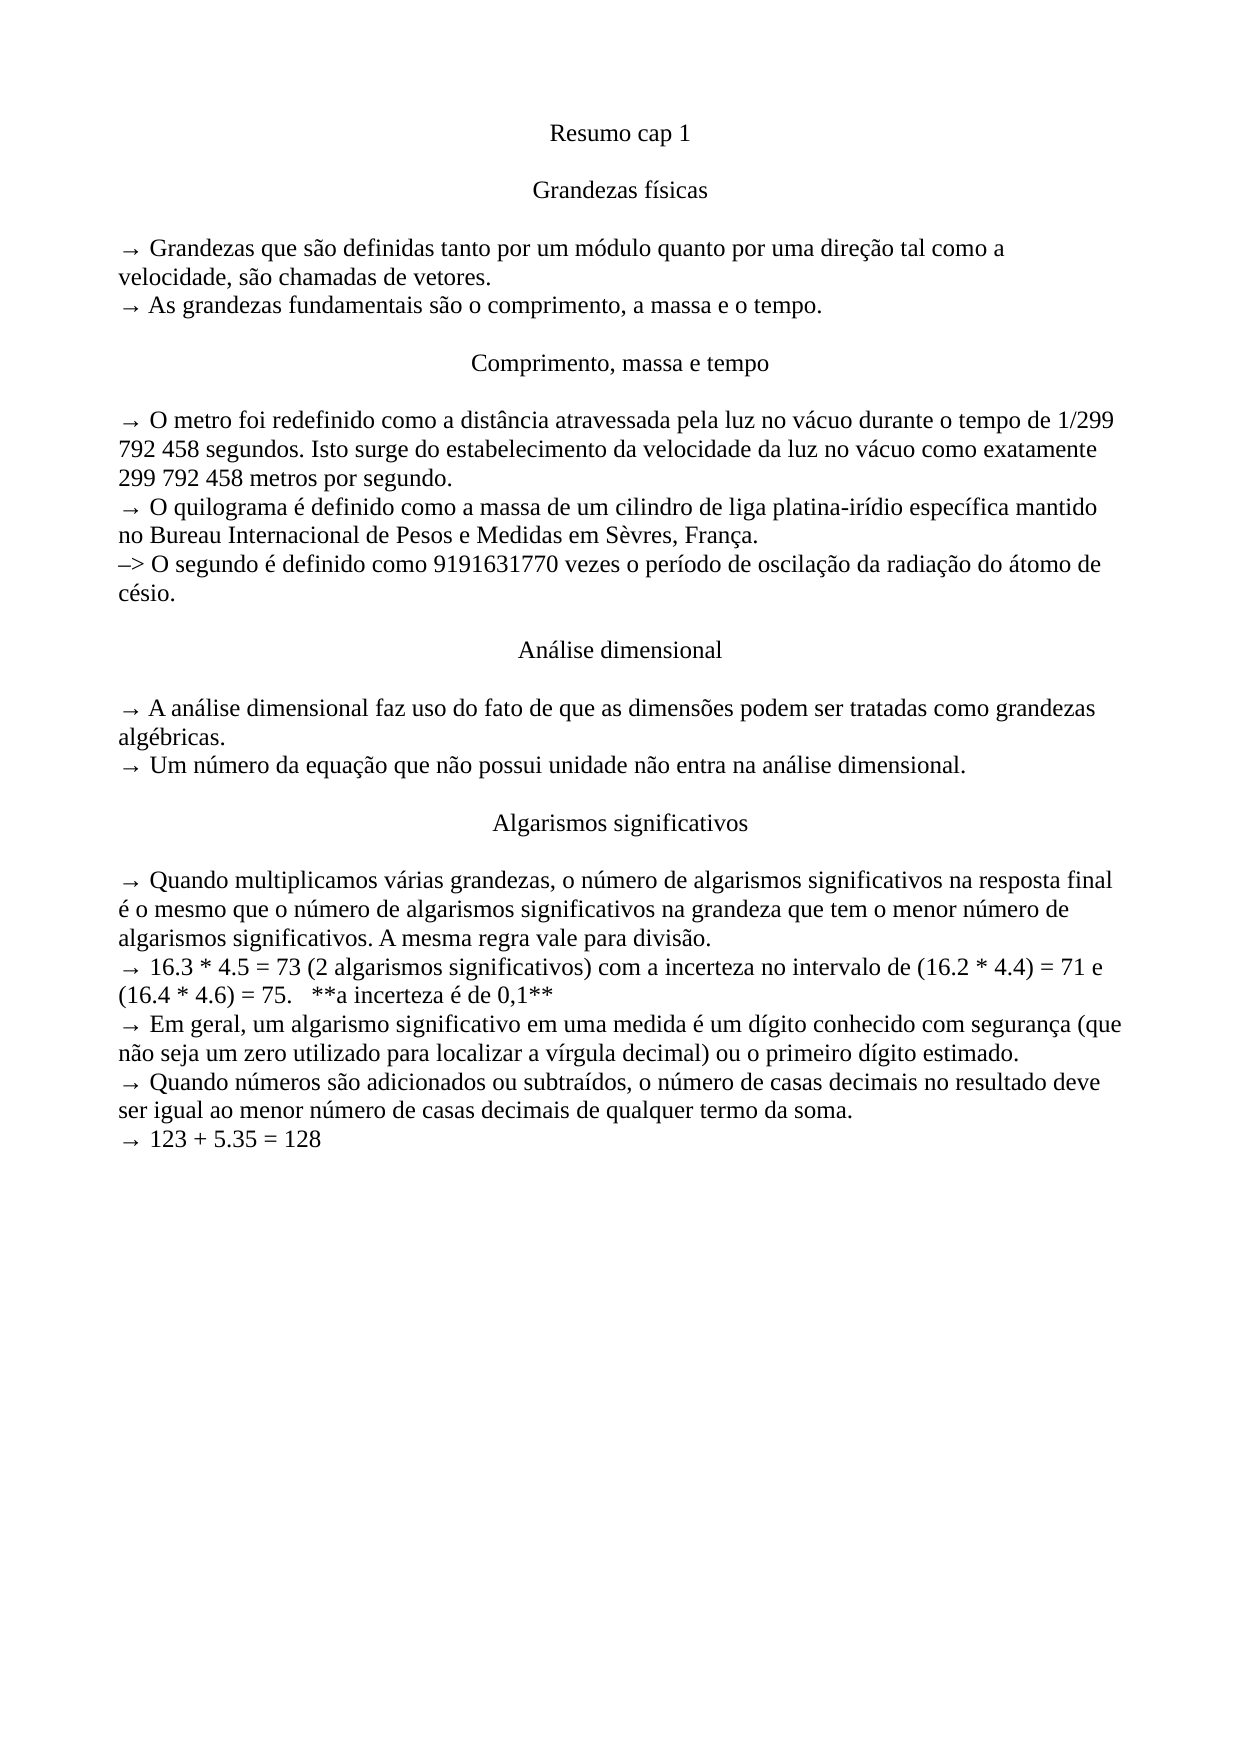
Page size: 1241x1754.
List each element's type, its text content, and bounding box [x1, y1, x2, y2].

text Algarismos significativos [118, 808, 1122, 837]
text → Em geral, um algarismo significativo em uma medida é um dígito conhecido com segurança (que não seja um zero utilizado para localizar a vírgula decimal) ou o primeiro dígito estimado. [118, 1009, 1122, 1067]
text → As grandezas fundamentais são o comprimento, a massa e o tempo. [118, 291, 1122, 319]
text → O quilograma é definido como a massa de um cilindro de liga platina-irídio específica mantido no Bureau Internacional de Pesos e Medidas em Sèvres, França. [118, 492, 1122, 549]
text → 16.3 * 4.5 = 73 (2 algarismos significativos) com a incerteza no intervalo de (16.2 * 4.4) = 71 e (16.4 * 4.6) = 75. **a incerteza é de 0,1** [118, 952, 1122, 1009]
text → Grandezas que são definidas tanto por um módulo quanto por uma direção tal como a velocidade, são chamadas de vetores. [118, 233, 1122, 291]
text Grandezas físicas [118, 176, 1122, 204]
text → Quando números são adicionados ou subtraídos, o número de casas decimais no resultado deve ser igual ao menor número de casas decimais de qualquer termo da soma. [118, 1067, 1122, 1124]
text Resumo cap 1 [118, 118, 1122, 147]
text –> O segundo é definido como 9191631770 vezes o período de oscilação da radiação do átomo de césio. [118, 549, 1122, 607]
text Análise dimensional [118, 636, 1122, 664]
text Comprimento, massa e tempo [118, 348, 1122, 377]
text → Um número da equação que não possui unidade não entra na análise dimensional. [118, 751, 1122, 779]
text → 123 + 5.35 = 128 [118, 1124, 1122, 1153]
text → Quando multiplicamos várias grandezas, o número de algarismos significativos na resposta final é o mesmo que o número de algarismos significativos na grandeza que tem o menor número de algarismos significativos. A mesma regra vale para divisão. [118, 866, 1122, 952]
text → O metro foi redefinido como a distância atravessada pela luz no vácuo durante o tempo de 1/299 792 458 segundos. Isto surge do estabelecimento da velocidade da luz no vácuo como exatamente 299 792 458 metros por segundo. [118, 406, 1122, 492]
text → A análise dimensional faz uso do fato de que as dimensões podem ser tratadas como grandezas algébricas. [118, 693, 1122, 751]
